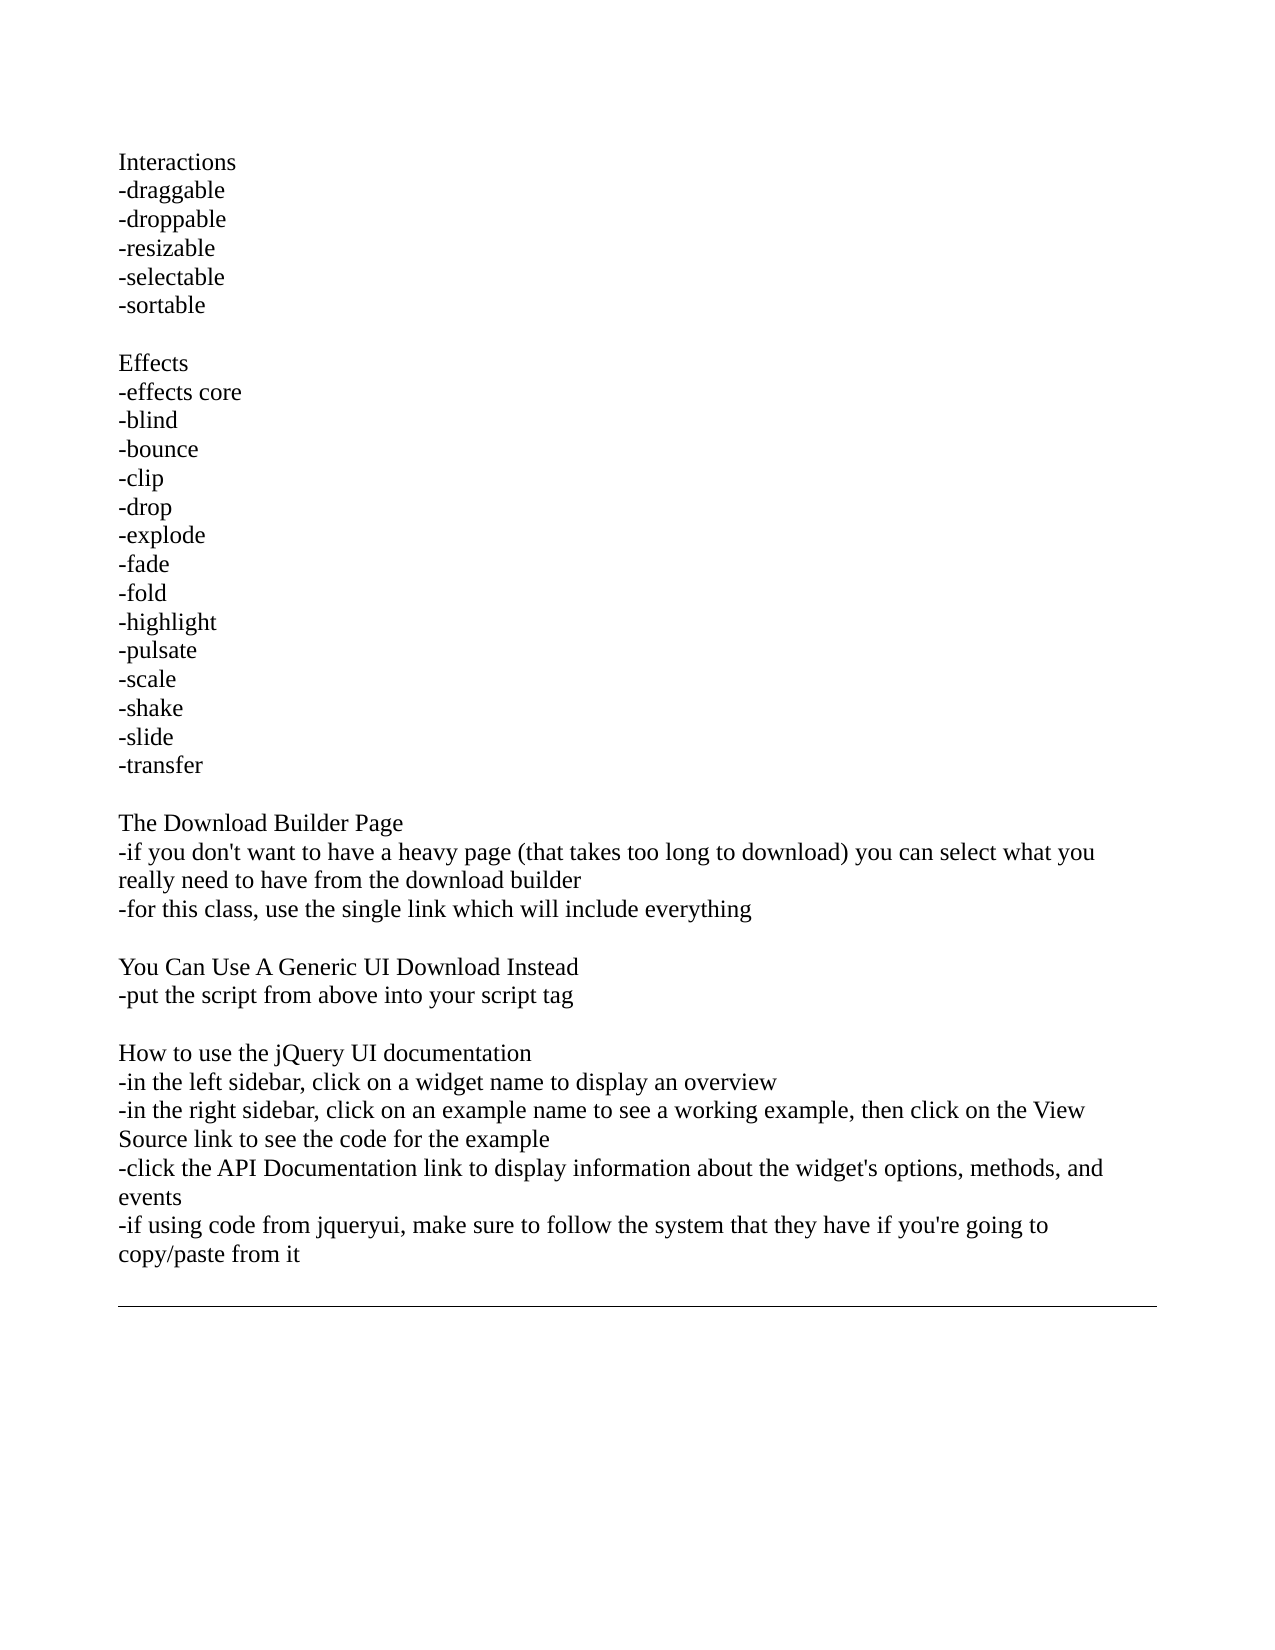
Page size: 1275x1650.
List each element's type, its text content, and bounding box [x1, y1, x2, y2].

text -selectable [118, 262, 1157, 291]
text -shake [118, 693, 1157, 722]
text -in the right sidebar, click on an example name to see a working example, then click on the View Source link to see the code for the example [118, 1096, 1157, 1153]
text -transfer [118, 751, 1157, 779]
text -bounce [118, 434, 1157, 463]
text Interactions [118, 147, 1157, 176]
text -drop [118, 492, 1157, 521]
text -sortable [118, 291, 1157, 319]
text -blind [118, 406, 1157, 434]
text -droppable [118, 204, 1157, 233]
text -if using code from jqueryui, make sure to follow the system that they have if you're going to copy/paste from it [118, 1211, 1157, 1268]
text Effects [118, 348, 1157, 377]
text -slide [118, 722, 1157, 751]
text -resizable [118, 233, 1157, 262]
text -put the script from above into your script tag [118, 981, 1157, 1009]
text -fade [118, 549, 1157, 578]
text -highlight [118, 607, 1157, 636]
text -fold [118, 578, 1157, 607]
text -if you don't want to have a heavy page (that takes too long to download) you can select what you really need to have from the download builder [118, 837, 1157, 894]
text -draggable [118, 176, 1157, 204]
text -pulsate [118, 636, 1157, 664]
text -for this class, use the single link which will include everything [118, 894, 1157, 923]
text You Can Use A Generic UI Download Instead [118, 952, 1157, 981]
text -in the left sidebar, click on a widget name to display an overview [118, 1067, 1157, 1096]
text -explode [118, 521, 1157, 549]
text -clip [118, 463, 1157, 492]
text -effects core [118, 377, 1157, 406]
text -click the API Documentation link to display information about the widget's options, methods, and events [118, 1153, 1157, 1211]
text The Download Builder Page [118, 808, 1157, 837]
text How to use the jQuery UI documentation [118, 1038, 1157, 1067]
text -scale [118, 664, 1157, 693]
